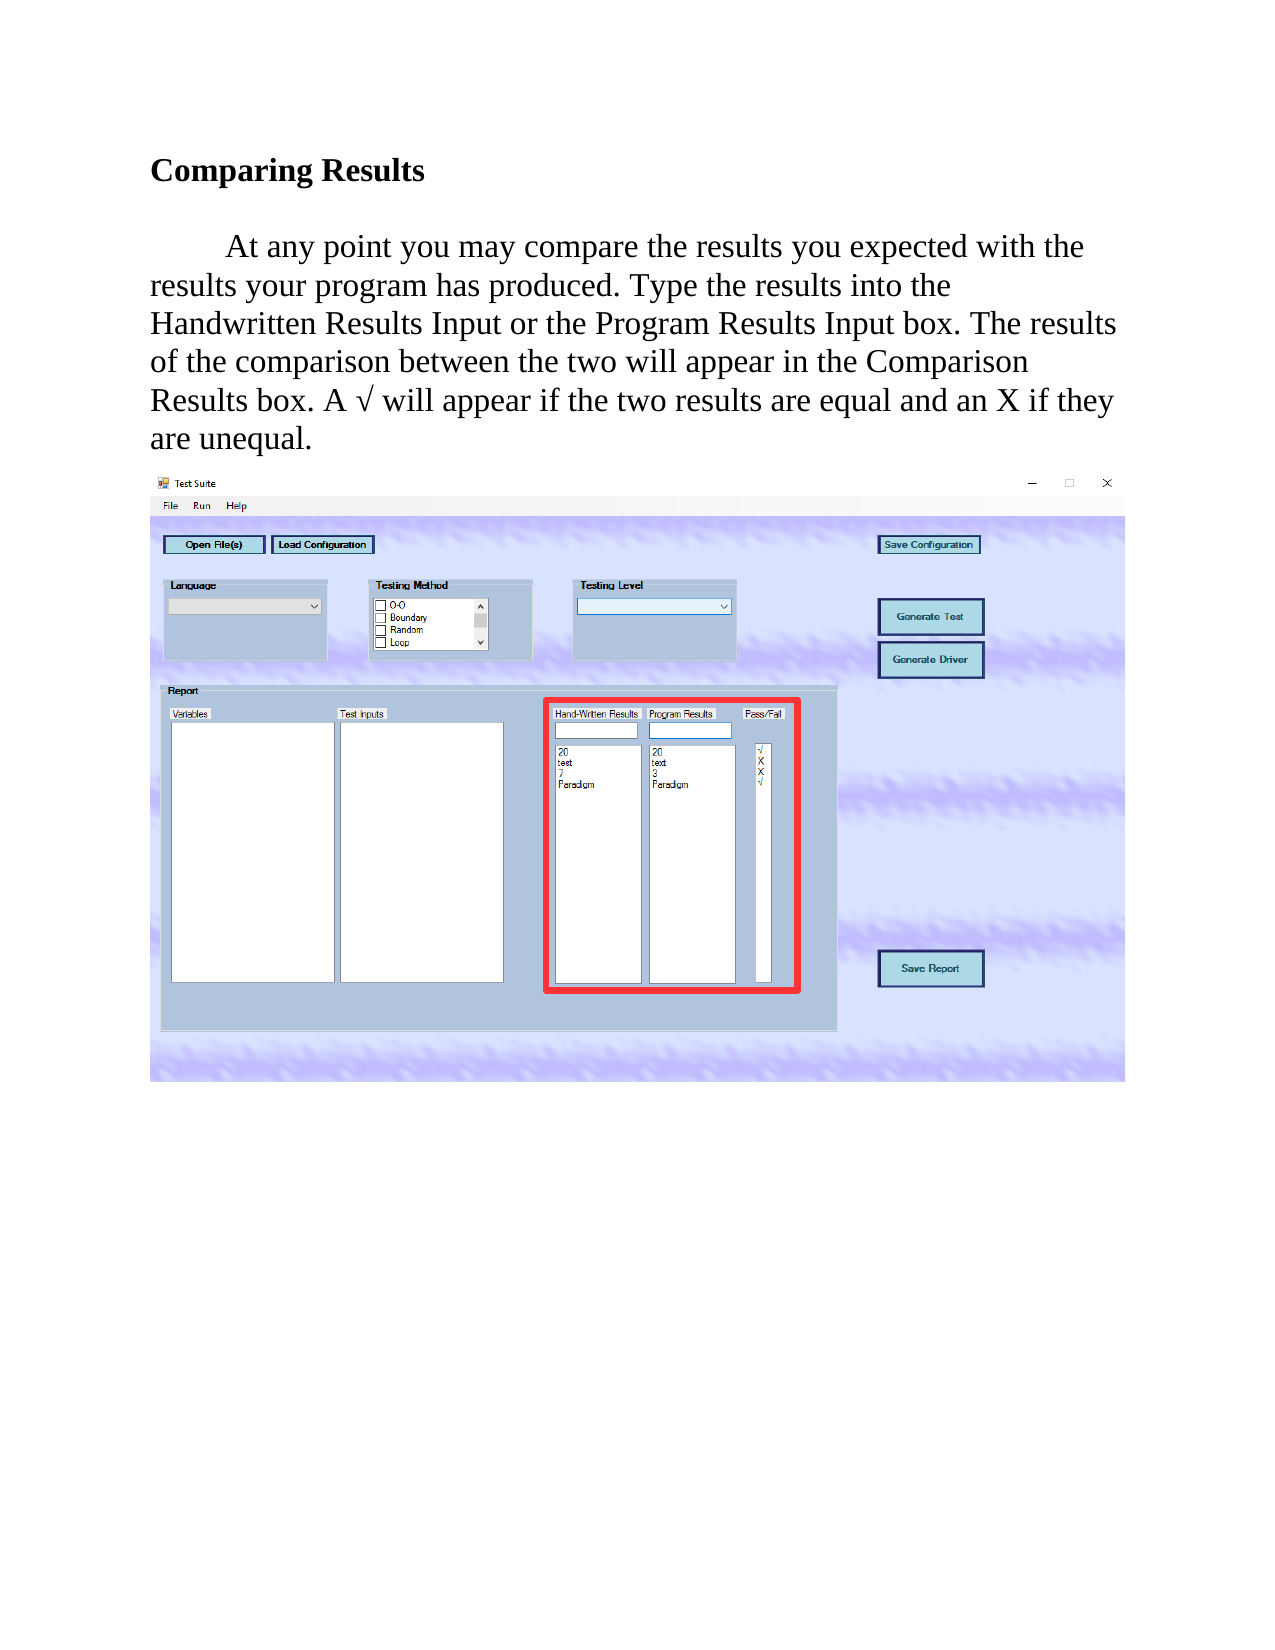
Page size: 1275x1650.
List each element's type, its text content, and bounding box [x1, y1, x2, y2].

picture [150, 471, 1125, 1082]
text At any point you may compare the results you expected with the results your program has produced. Type the results into the Handwritten Results Input or the Program Results Input box. The results of the comparison between the two will appear in the Comparison Results box. A √ will appear if the two results are equal and an X if they are unequal. [150, 227, 1125, 457]
text Comparing Results [150, 150, 1125, 188]
